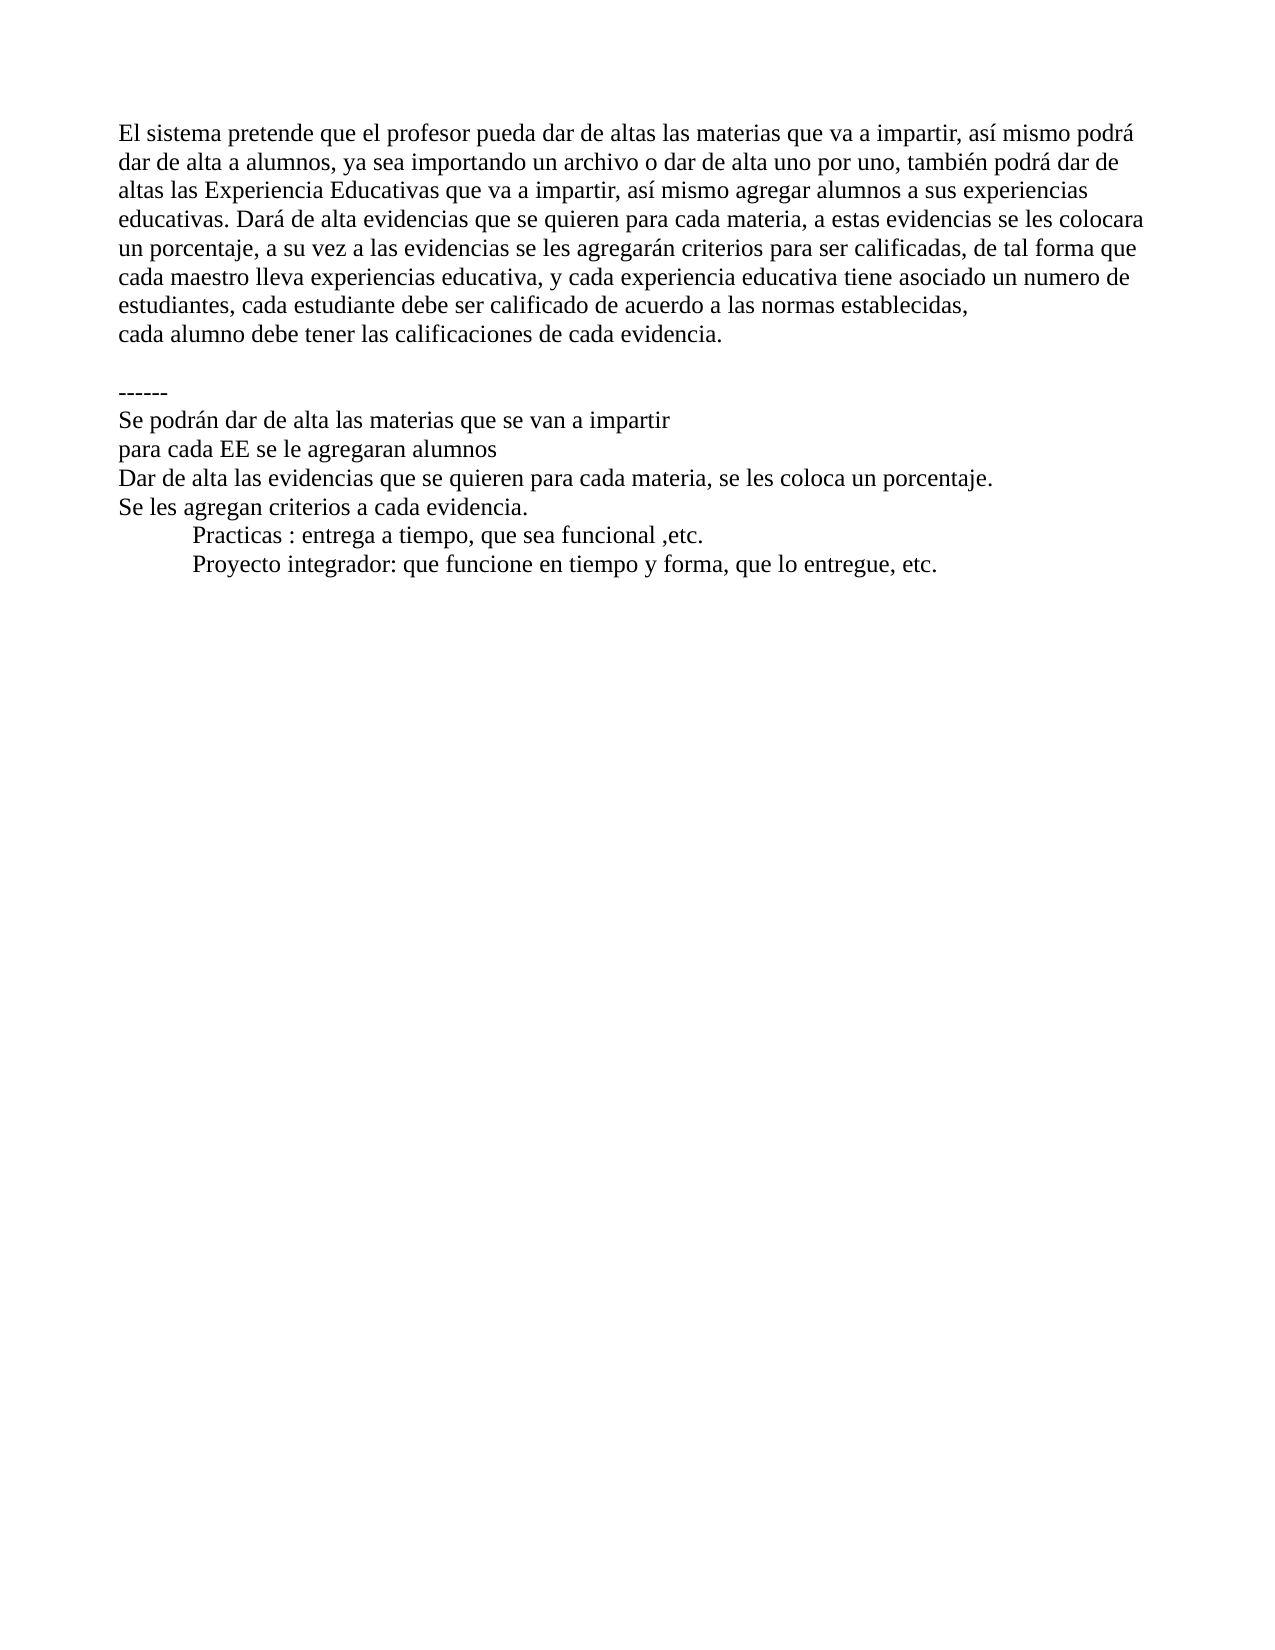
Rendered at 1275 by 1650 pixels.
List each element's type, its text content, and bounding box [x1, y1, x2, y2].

text Dar de alta las evidencias que se quieren para cada materia, se les coloca un porcentaje. [118, 463, 1157, 492]
text Se podrán dar de alta las materias que se van a impartir [118, 406, 1157, 434]
text Practicas : entrega a tiempo, que sea funcional ,etc. [118, 521, 1157, 549]
text El sistema pretende que el profesor pueda dar de altas las materias que va a impartir, así mismo podrá dar de alta a alumnos, ya sea importando un archivo o dar de alta uno por uno, también podrá dar de altas las Experiencia Educativas que va a impartir, así mismo agregar alumnos a sus experiencias educativas. Dará de alta evidencias que se quieren para cada materia, a estas evidencias se les colocara un porcentaje, a su vez a las evidencias se les agregarán criterios para ser calificadas, de tal forma que cada maestro lleva experiencias educativa, y cada experiencia educativa tiene asociado un numero de estudiantes, cada estudiante debe ser calificado de acuerdo a las normas establecidas, [118, 118, 1157, 319]
text para cada EE se le agregaran alumnos [118, 434, 1157, 463]
text cada alumno debe tener las calificaciones de cada evidencia. [118, 319, 1157, 348]
text Proyecto integrador: que funcione en tiempo y forma, que lo entregue, etc. [118, 549, 1157, 578]
text ------ [118, 377, 1157, 406]
text Se les agregan criterios a cada evidencia. [118, 492, 1157, 521]
